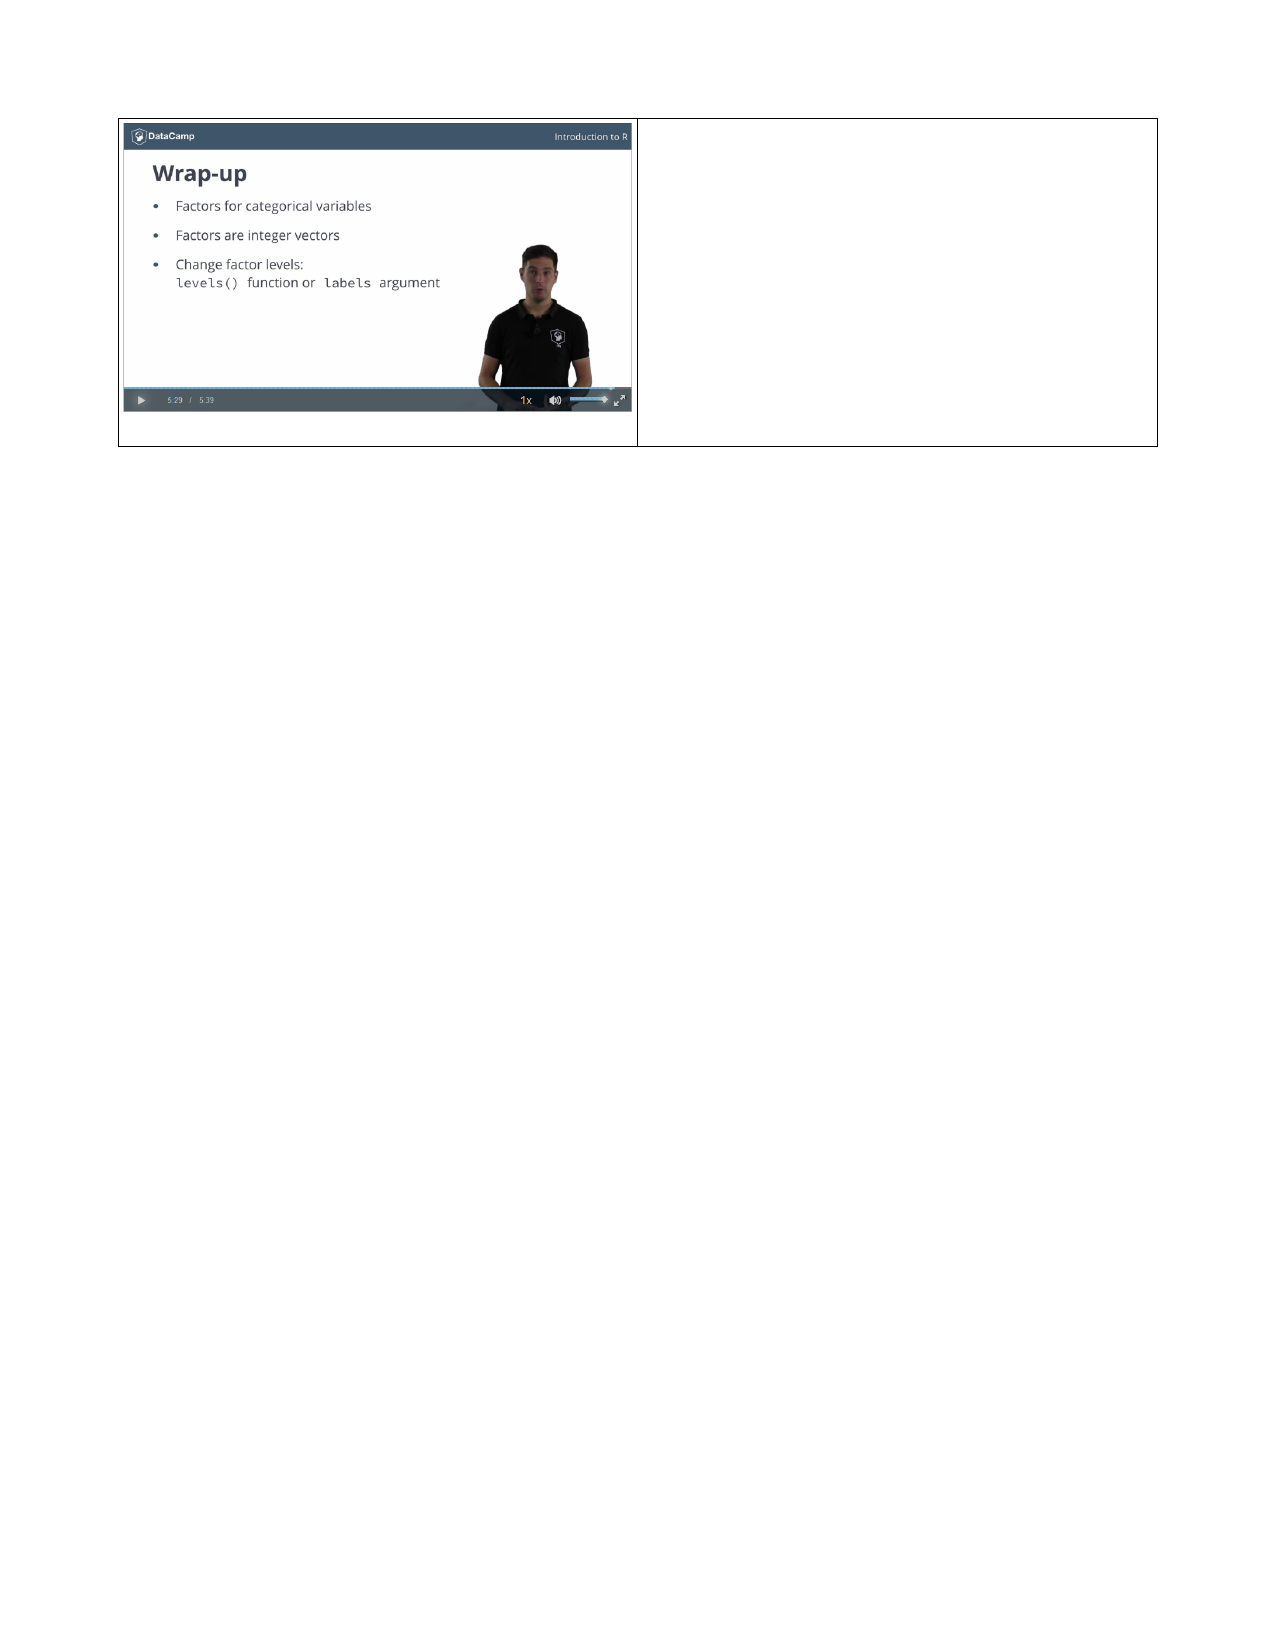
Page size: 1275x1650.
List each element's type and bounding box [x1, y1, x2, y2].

picture [123, 123, 632, 412]
table_cell [119, 119, 637, 446]
table_cell [638, 119, 1157, 446]
